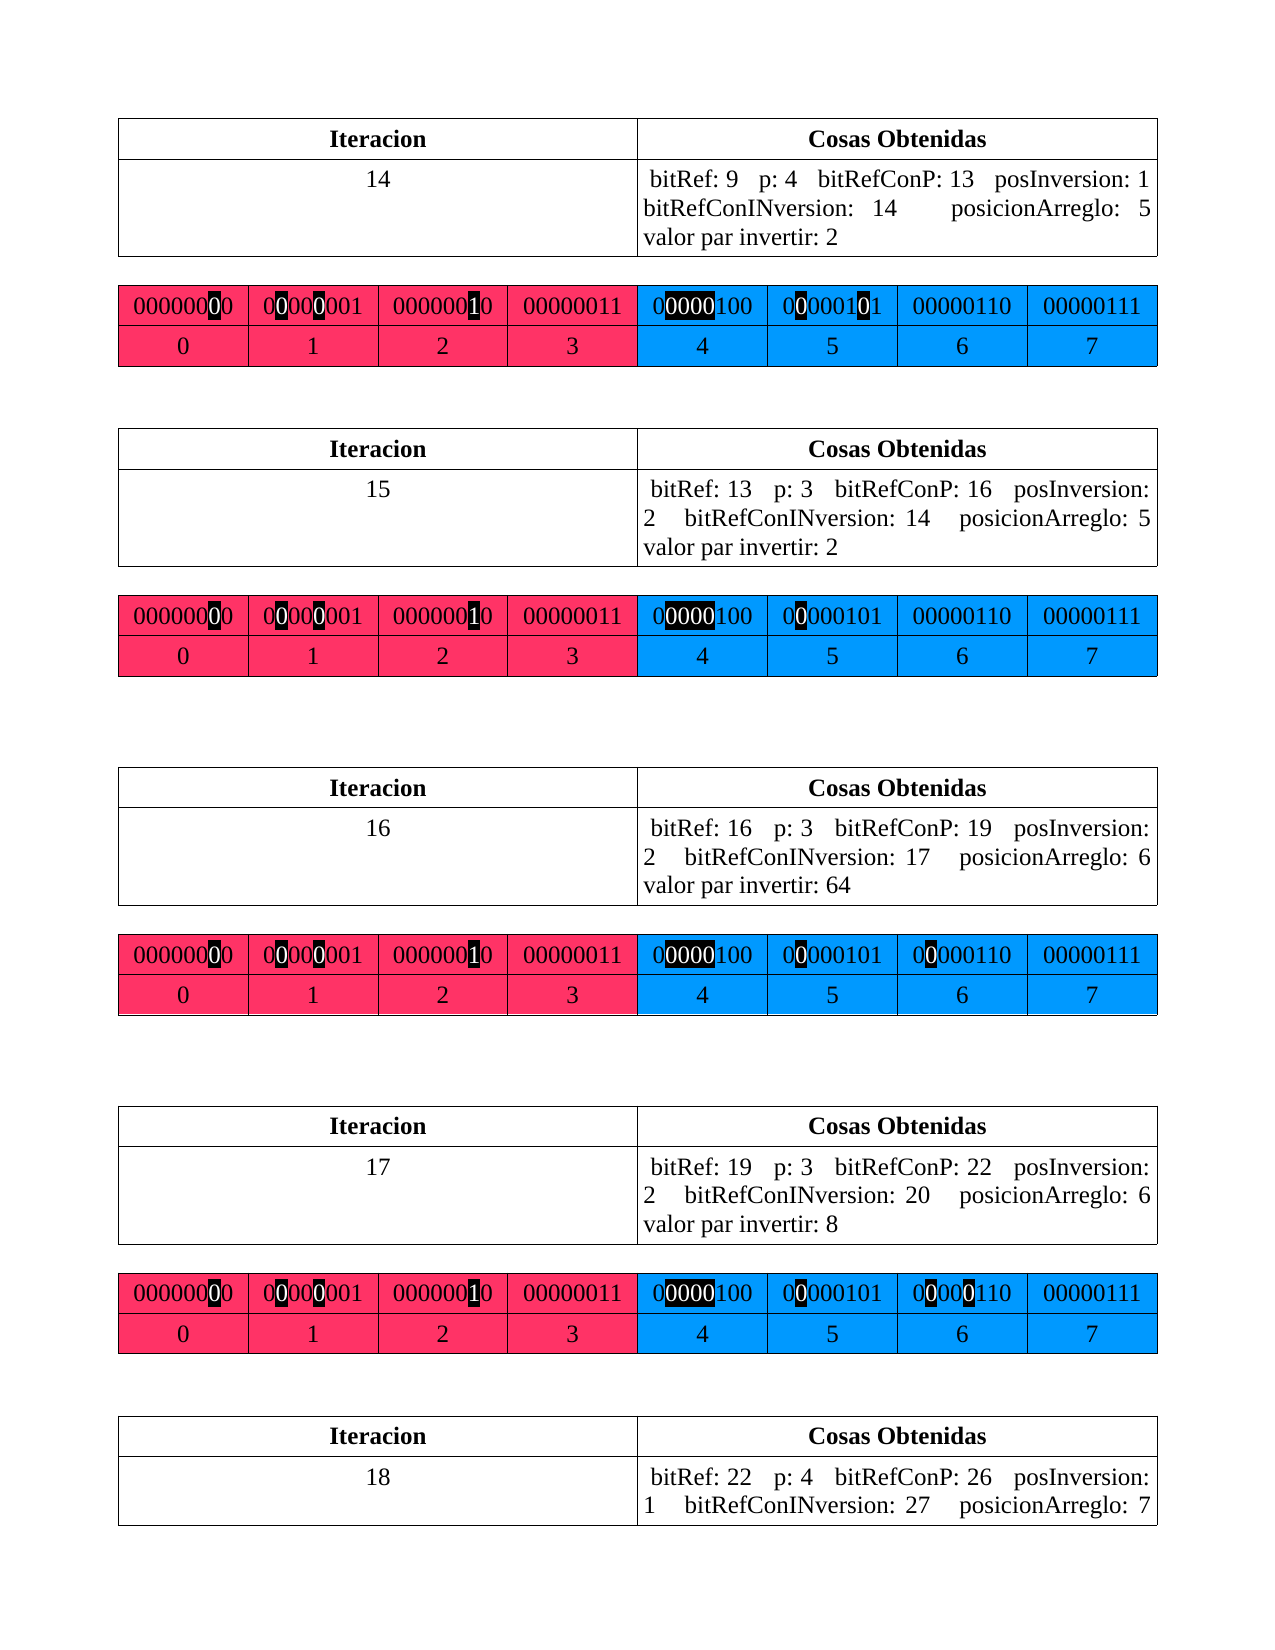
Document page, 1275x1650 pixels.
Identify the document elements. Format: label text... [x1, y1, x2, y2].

table_cell 0 [119, 636, 248, 676]
table_header 00000000 [119, 1274, 248, 1313]
table_header 00000111 [1028, 1274, 1157, 1313]
table_cell 4 [638, 326, 767, 366]
table_header 00000101 [768, 1274, 897, 1313]
table_cell bitRef: 19 p: 3 bitRefConP: 22 posInversion: 2 bitRefConINversion: 20 posicionArreglo: 6 valor par invertir: 8 [638, 1147, 1157, 1244]
table_header 00000110 [898, 1274, 1027, 1313]
table_header Cosas Obtenidas [638, 1417, 1157, 1456]
table_header Iteracion [119, 768, 637, 807]
table_cell 14 [119, 160, 637, 256]
table_header 00000011 [508, 1274, 637, 1313]
table_cell 16 [119, 808, 637, 905]
table_cell 1 [249, 975, 378, 1014]
table_header Cosas Obtenidas [638, 429, 1157, 468]
table_header 00000010 [379, 1274, 507, 1313]
table_cell 0 [119, 975, 248, 1014]
table_cell bitRef: 13 p: 3 bitRefConP: 16 posInversion: 2 bitRefConINversion: 14 posicionArreglo: 5 valor par invertir: 2 [638, 470, 1157, 566]
table_header 00000111 [1028, 935, 1157, 974]
table_cell 4 [638, 975, 767, 1014]
table_cell 3 [508, 636, 637, 676]
table_cell bitRef: 22 p: 4 bitRefConP: 26 posInversion: 1 bitRefConINversion: 27 posicionArreglo: 7 [638, 1457, 1157, 1525]
table_cell 7 [1028, 636, 1157, 676]
table_cell 18 [119, 1457, 637, 1525]
table_cell 5 [768, 975, 897, 1014]
table_header 00000110 [898, 596, 1027, 635]
table_cell 6 [898, 1314, 1027, 1353]
table_header 00000010 [379, 596, 507, 635]
table_cell 7 [1028, 1314, 1157, 1353]
table_header 00000111 [1028, 286, 1157, 325]
table_header 00000001 [249, 596, 378, 635]
table_header 00000101 [768, 286, 897, 325]
table_header 00000110 [898, 286, 1027, 325]
table_header Iteracion [119, 119, 637, 158]
table_cell 7 [1028, 326, 1157, 366]
table_cell 2 [379, 975, 507, 1014]
table_cell 0 [119, 326, 248, 366]
table_header 00000100 [638, 935, 767, 974]
table_cell 2 [379, 636, 507, 676]
table_cell 6 [898, 326, 1027, 366]
table_cell 6 [898, 975, 1027, 1014]
table_cell 5 [768, 636, 897, 676]
table_header 00000100 [638, 1274, 767, 1313]
table_cell 0 [119, 1314, 248, 1353]
table_header 00000100 [638, 286, 767, 325]
table_header 00000001 [249, 286, 378, 325]
table_cell bitRef: 16 p: 3 bitRefConP: 19 posInversion: 2 bitRefConINversion: 17 posicionArreglo: 6 valor par invertir: 64 [638, 808, 1157, 905]
table_header Iteracion [119, 429, 637, 468]
table_cell 1 [249, 326, 378, 366]
table_cell 3 [508, 975, 637, 1014]
table_cell 1 [249, 1314, 378, 1353]
table_header 00000011 [508, 286, 637, 325]
table_header 00000000 [119, 935, 248, 974]
table_cell 4 [638, 636, 767, 676]
table_header 00000000 [119, 596, 248, 635]
table_header Cosas Obtenidas [638, 119, 1157, 158]
table_header 00000011 [508, 935, 637, 974]
table_header Iteracion [119, 1417, 637, 1456]
table_cell 3 [508, 326, 637, 366]
table_header 00000001 [249, 1274, 378, 1313]
table_header 00000010 [379, 935, 507, 974]
table_cell 15 [119, 470, 637, 566]
table_header 00000101 [768, 596, 897, 635]
table_header 00000011 [508, 596, 637, 635]
table_cell 6 [898, 636, 1027, 676]
table_header 00000111 [1028, 596, 1157, 635]
table_header 00000010 [379, 286, 507, 325]
table_header Cosas Obtenidas [638, 1107, 1157, 1146]
table_cell 5 [768, 1314, 897, 1353]
table_cell 5 [768, 326, 897, 366]
table_header Iteracion [119, 1107, 637, 1146]
table_header 00000101 [768, 935, 897, 974]
table_cell 2 [379, 326, 507, 366]
table_cell 3 [508, 1314, 637, 1353]
table_header Cosas Obtenidas [638, 768, 1157, 807]
table_cell 2 [379, 1314, 507, 1353]
table_header 00000100 [638, 596, 767, 635]
table_header 00000000 [119, 286, 248, 325]
table_cell 17 [119, 1147, 637, 1244]
table_header 00000001 [249, 935, 378, 974]
table_cell bitRef: 9 p: 4 bitRefConP: 13 posInversion: 1 bitRefConINversion: 14 posicionArreglo: 5 valor par invertir: 2 [638, 160, 1157, 256]
table_cell 1 [249, 636, 378, 676]
table_cell 7 [1028, 975, 1157, 1014]
table_cell 4 [638, 1314, 767, 1353]
table_header 00000110 [898, 935, 1027, 974]
